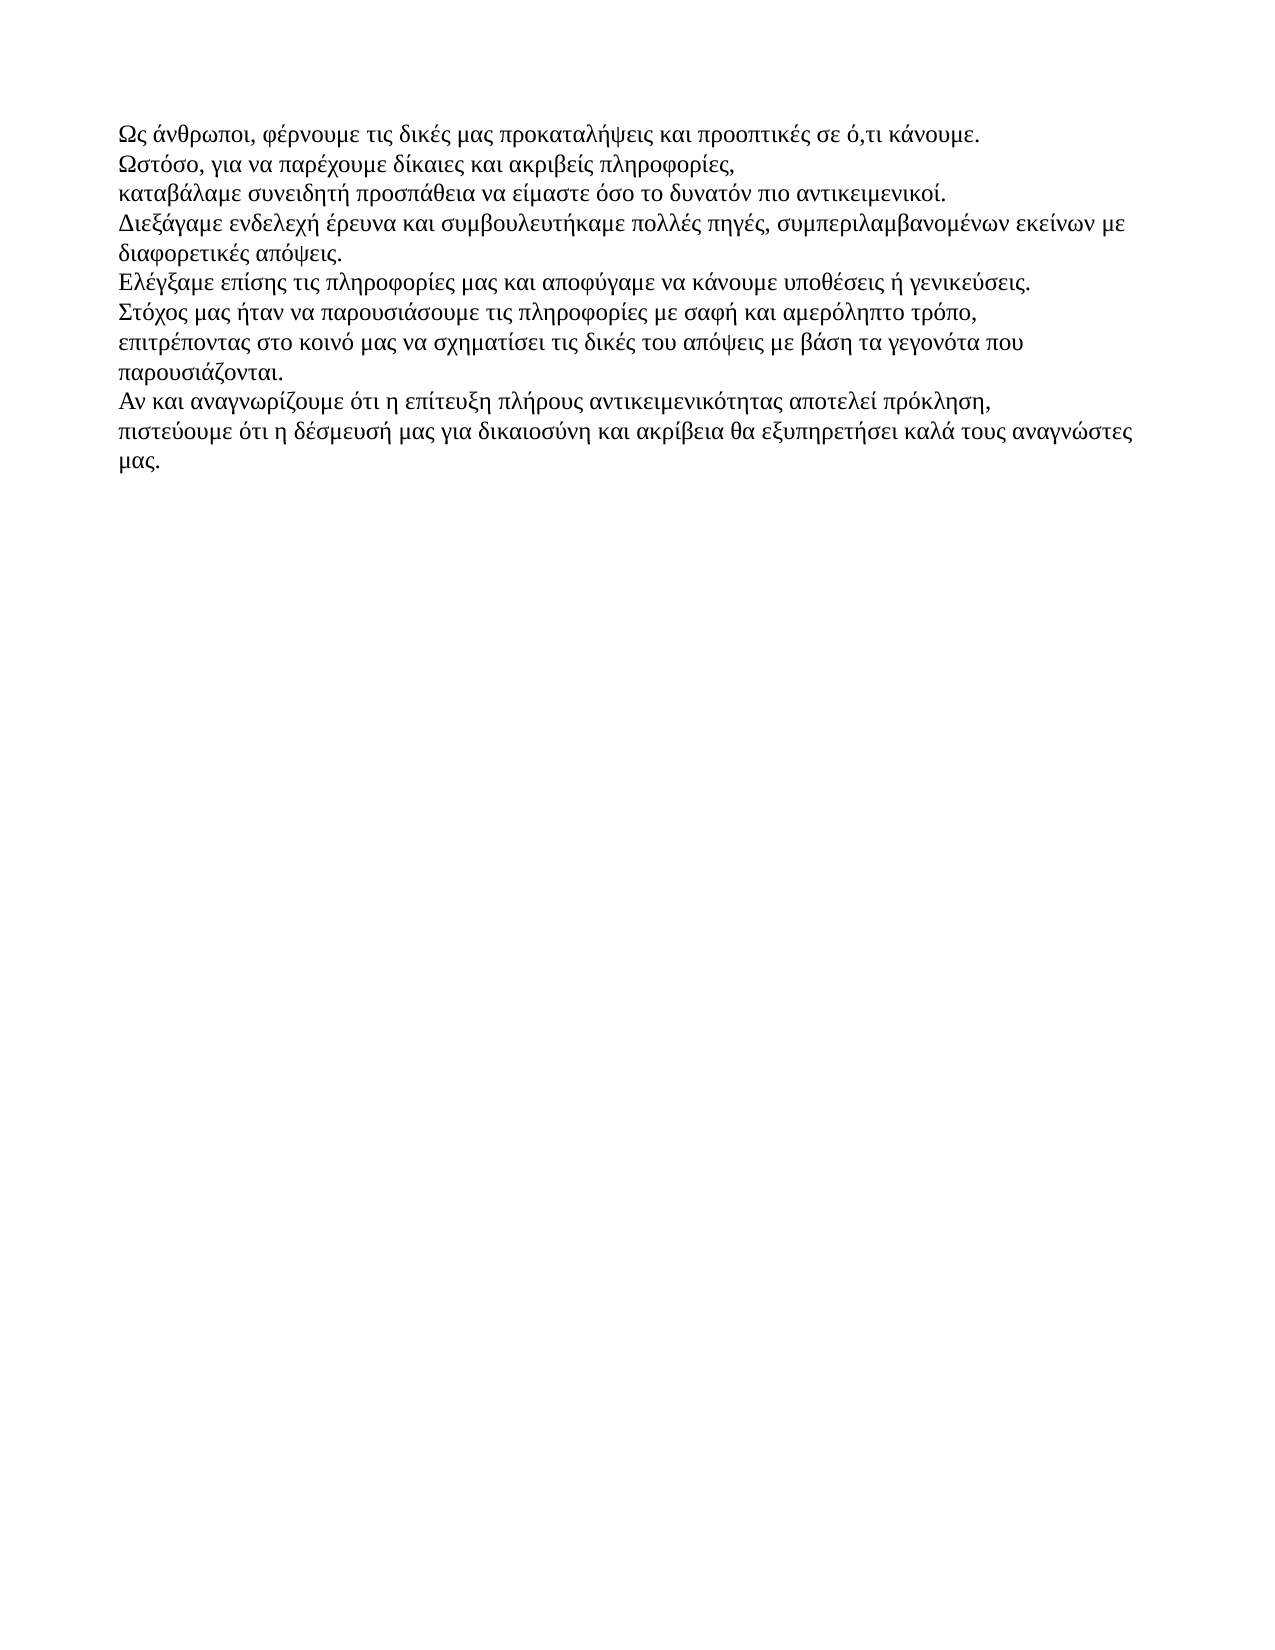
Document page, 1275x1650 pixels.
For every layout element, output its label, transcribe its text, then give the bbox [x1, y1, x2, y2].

text Στόχος μας ήταν να παρουσιάσουμε τις πληροφορίες με σαφή και αμερόληπτο τρόπο, [118, 296, 1157, 326]
text Ωστόσο, για να παρέχουμε δίκαιες και ακριβείς πληροφορίες, [118, 148, 1157, 177]
text Διεξάγαμε ενδελεχή έρευνα και συμβουλευτήκαμε πολλές πηγές, συμπεριλαμβανομένων εκείνων με διαφορετικές απόψεις. [118, 207, 1157, 267]
text καταβάλαμε συνειδητή προσπάθεια να είμαστε όσο το δυνατόν πιο αντικειμενικοί. [118, 177, 1157, 207]
text Ως άνθρωποι, φέρνουμε τις δικές μας προκαταλήψεις και προοπτικές σε ό,τι κάνουμε. [118, 118, 1157, 148]
text Αν και αναγνωρίζουμε ότι η επίτευξη πλήρους αντικειμενικότητας αποτελεί πρόκληση, [118, 385, 1157, 415]
text πιστεύουμε ότι η δέσμευσή μας για δικαιοσύνη και ακρίβεια θα εξυπηρετήσει καλά τους αναγνώστες μας. [118, 415, 1157, 474]
text Ελέγξαμε επίσης τις πληροφορίες μας και αποφύγαμε να κάνουμε υποθέσεις ή γενικεύσεις. [118, 267, 1157, 296]
text επιτρέποντας στο κοινό μας να σχηματίσει τις δικές του απόψεις με βάση τα γεγονότα που παρουσιάζονται. [118, 326, 1157, 385]
